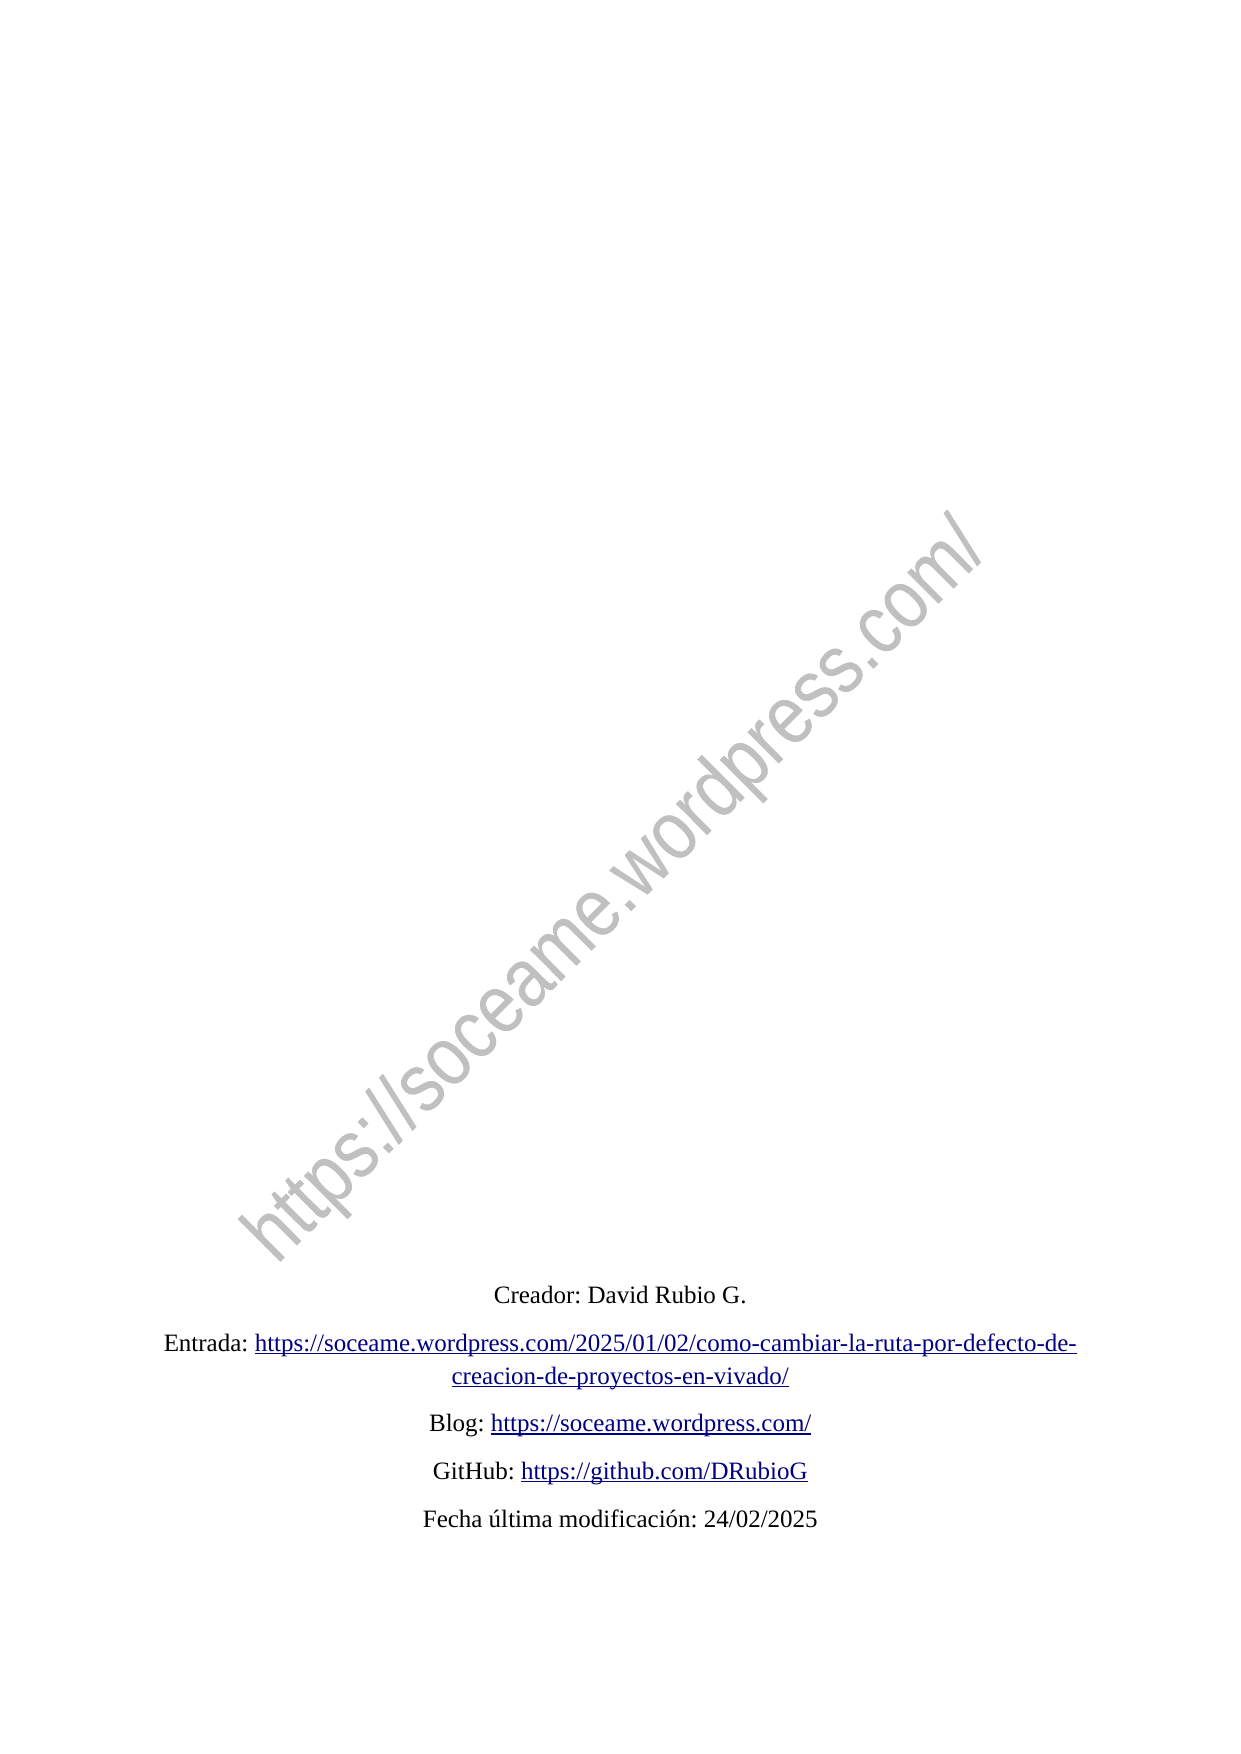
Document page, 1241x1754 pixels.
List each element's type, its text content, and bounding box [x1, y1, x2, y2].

text Entrada: https://soceame.wordpress.com/2025/01/02/como-cambiar-la-ruta-por-defecto-de-creacion-de-proyectos-en-vivado/ [118, 1328, 1122, 1389]
text Fecha última modificación: 24/02/2025 [118, 1504, 1122, 1532]
text Blog: https://soceame.wordpress.com/ [118, 1408, 1122, 1437]
text GitHub: https://github.com/DRubioG [118, 1456, 1122, 1485]
text Creador: David Rubio G. [118, 1280, 1122, 1309]
